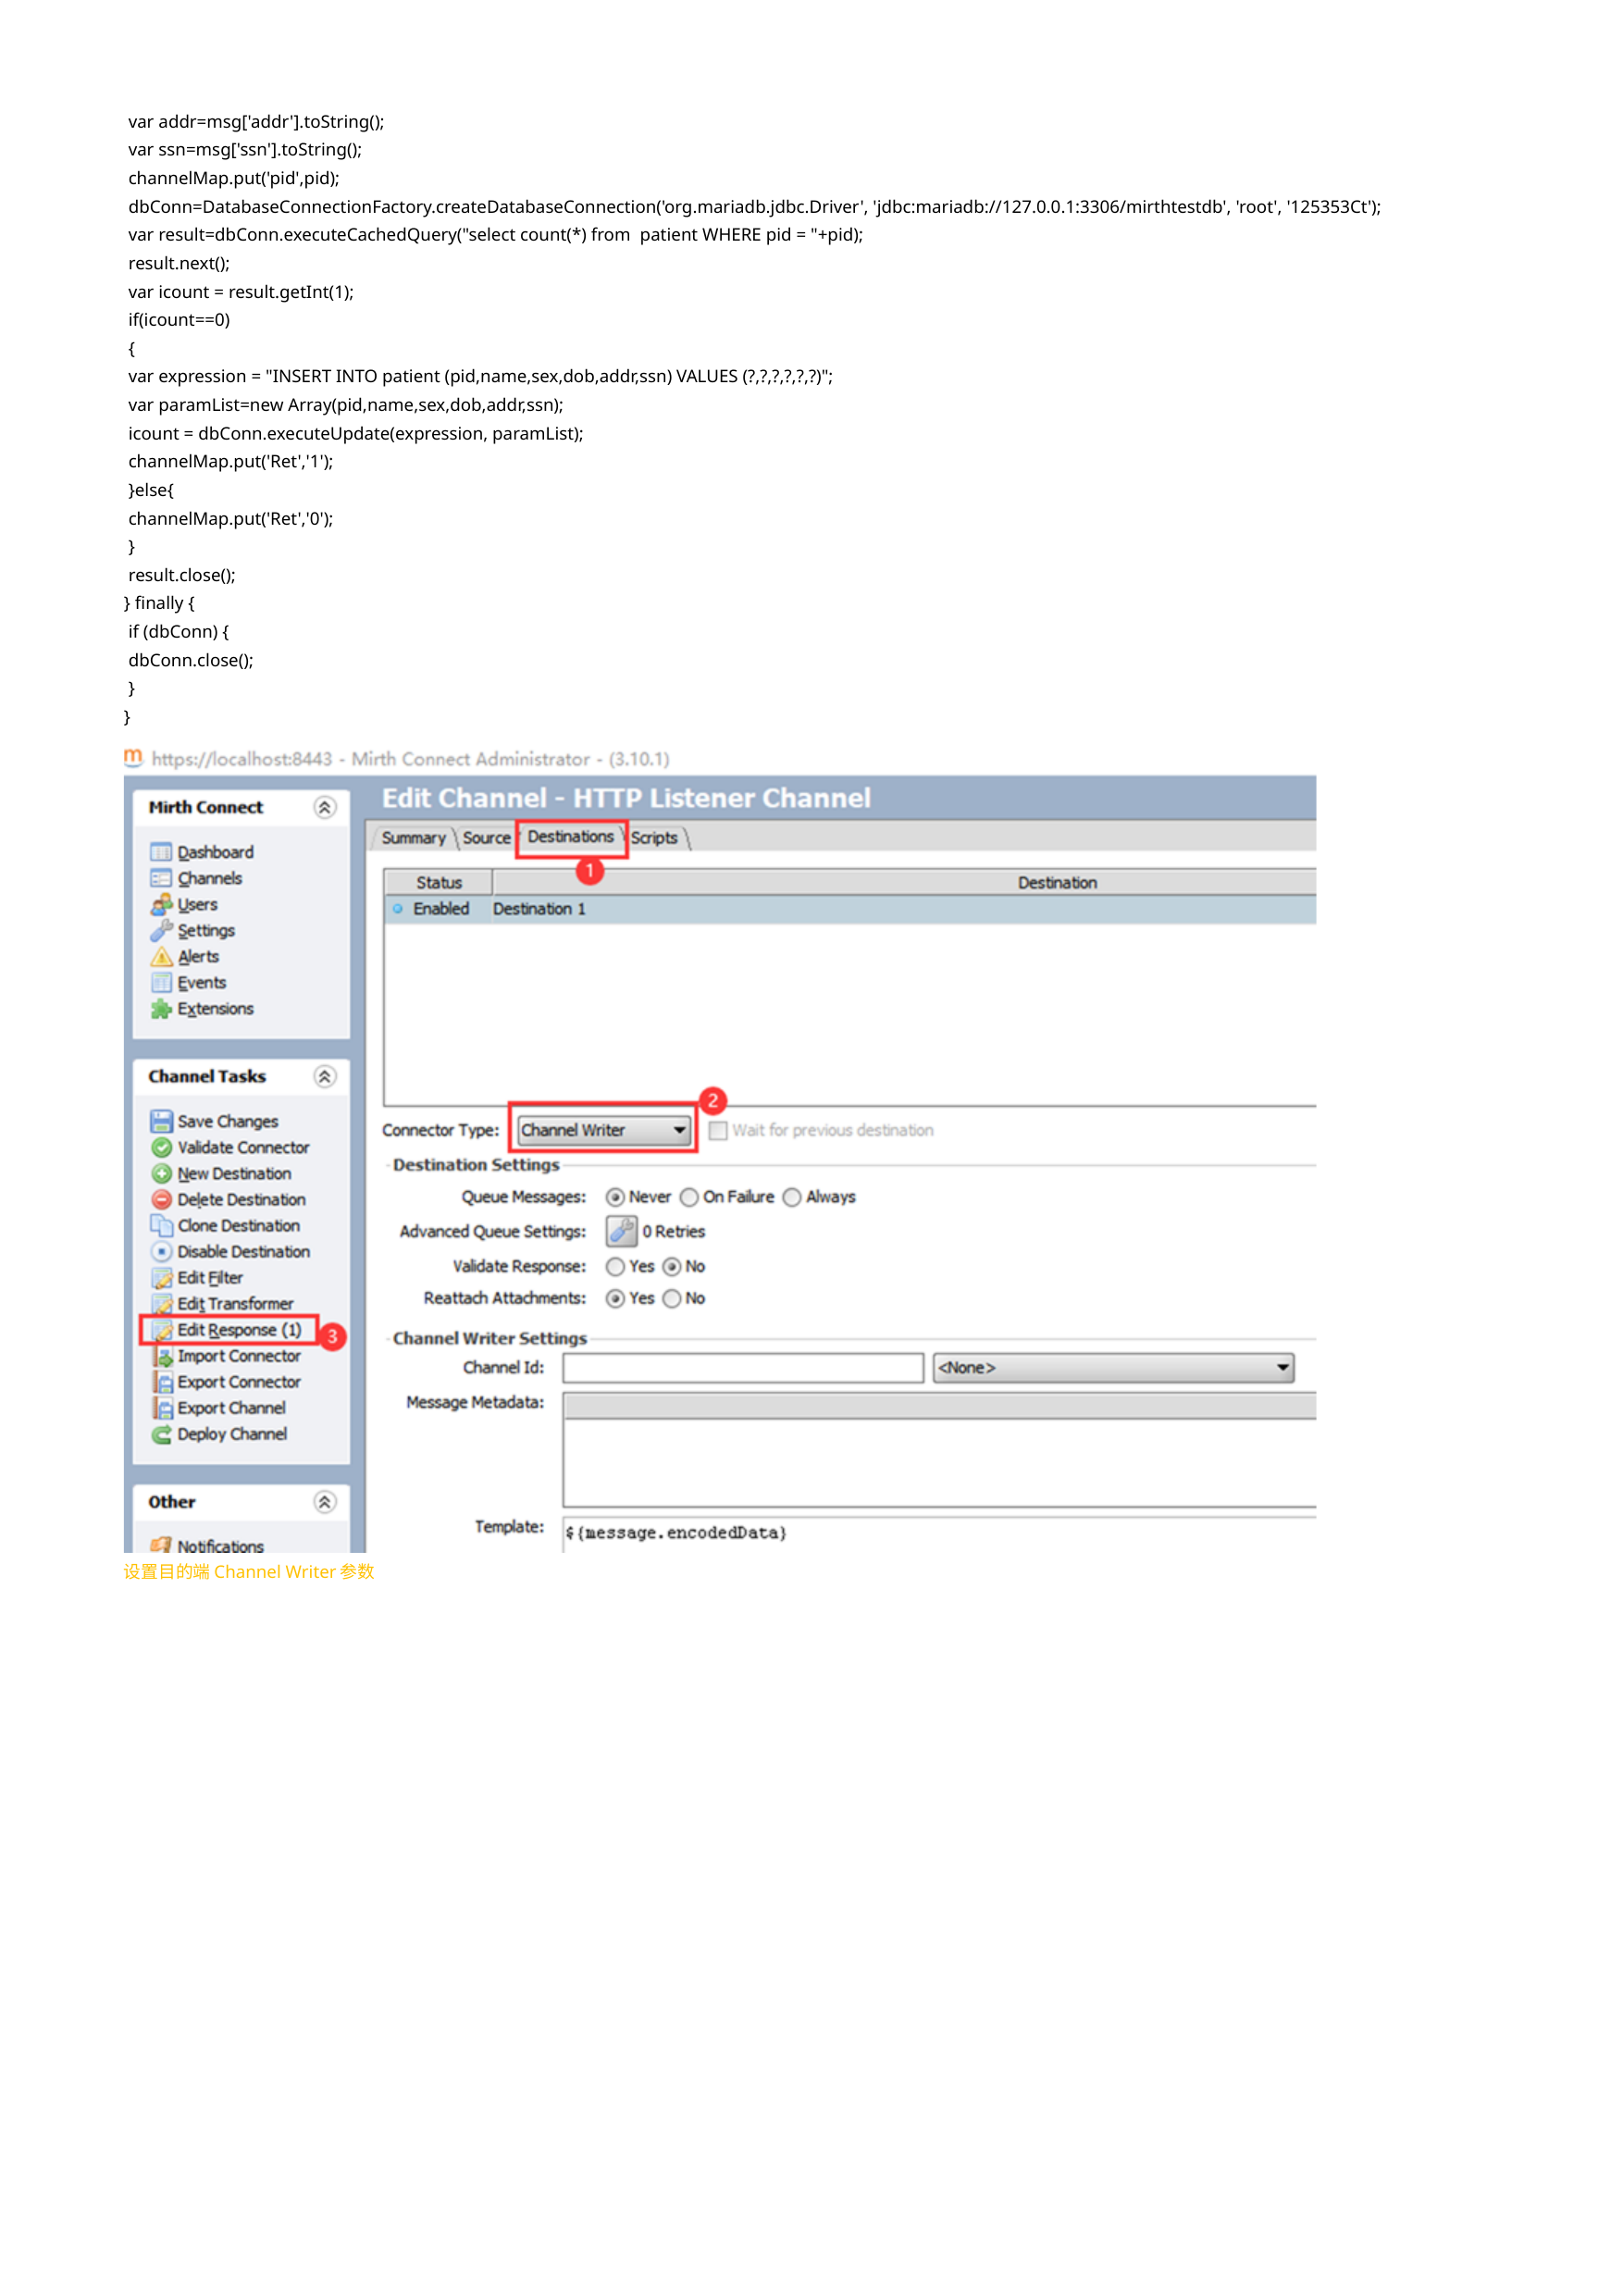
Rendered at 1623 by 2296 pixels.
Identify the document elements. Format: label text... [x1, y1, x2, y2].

text var addr=msg['addr'].toString(); var ssn=msg['ssn'].toString(); channelMap.put('pid',pid); dbConn=DatabaseConnectionFactory.createDatabaseConnection('org.mariadb.jdbc.Driver', 'jdbc:mariadb://127.0.0.1:3306/mirthtestdb', 'root', '125353Ct'); var result=dbConn.executeCachedQuery("select count(*) from patient WHERE pid = "+pid); result.next(); var icount = result.getInt(1); if(icount==0) { var expression = "INSERT INTO patient (pid,name,sex,dob,addr,ssn) VALUES (?,?,?,?,?,?)"; var paramList=new Array(pid,name,sex,dob,addr,ssn); icount = dbConn.executeUpdate(expression, paramList); channelMap.put('Ret','1'); }else{ channelMap.put('Ret','0'); } result.close(); } finally { if (dbConn) { dbConn.close(); } } [124, 109, 1499, 728]
text 设置目的端Channel Writer参数 [124, 1558, 1499, 1583]
picture [123, 747, 1317, 1553]
